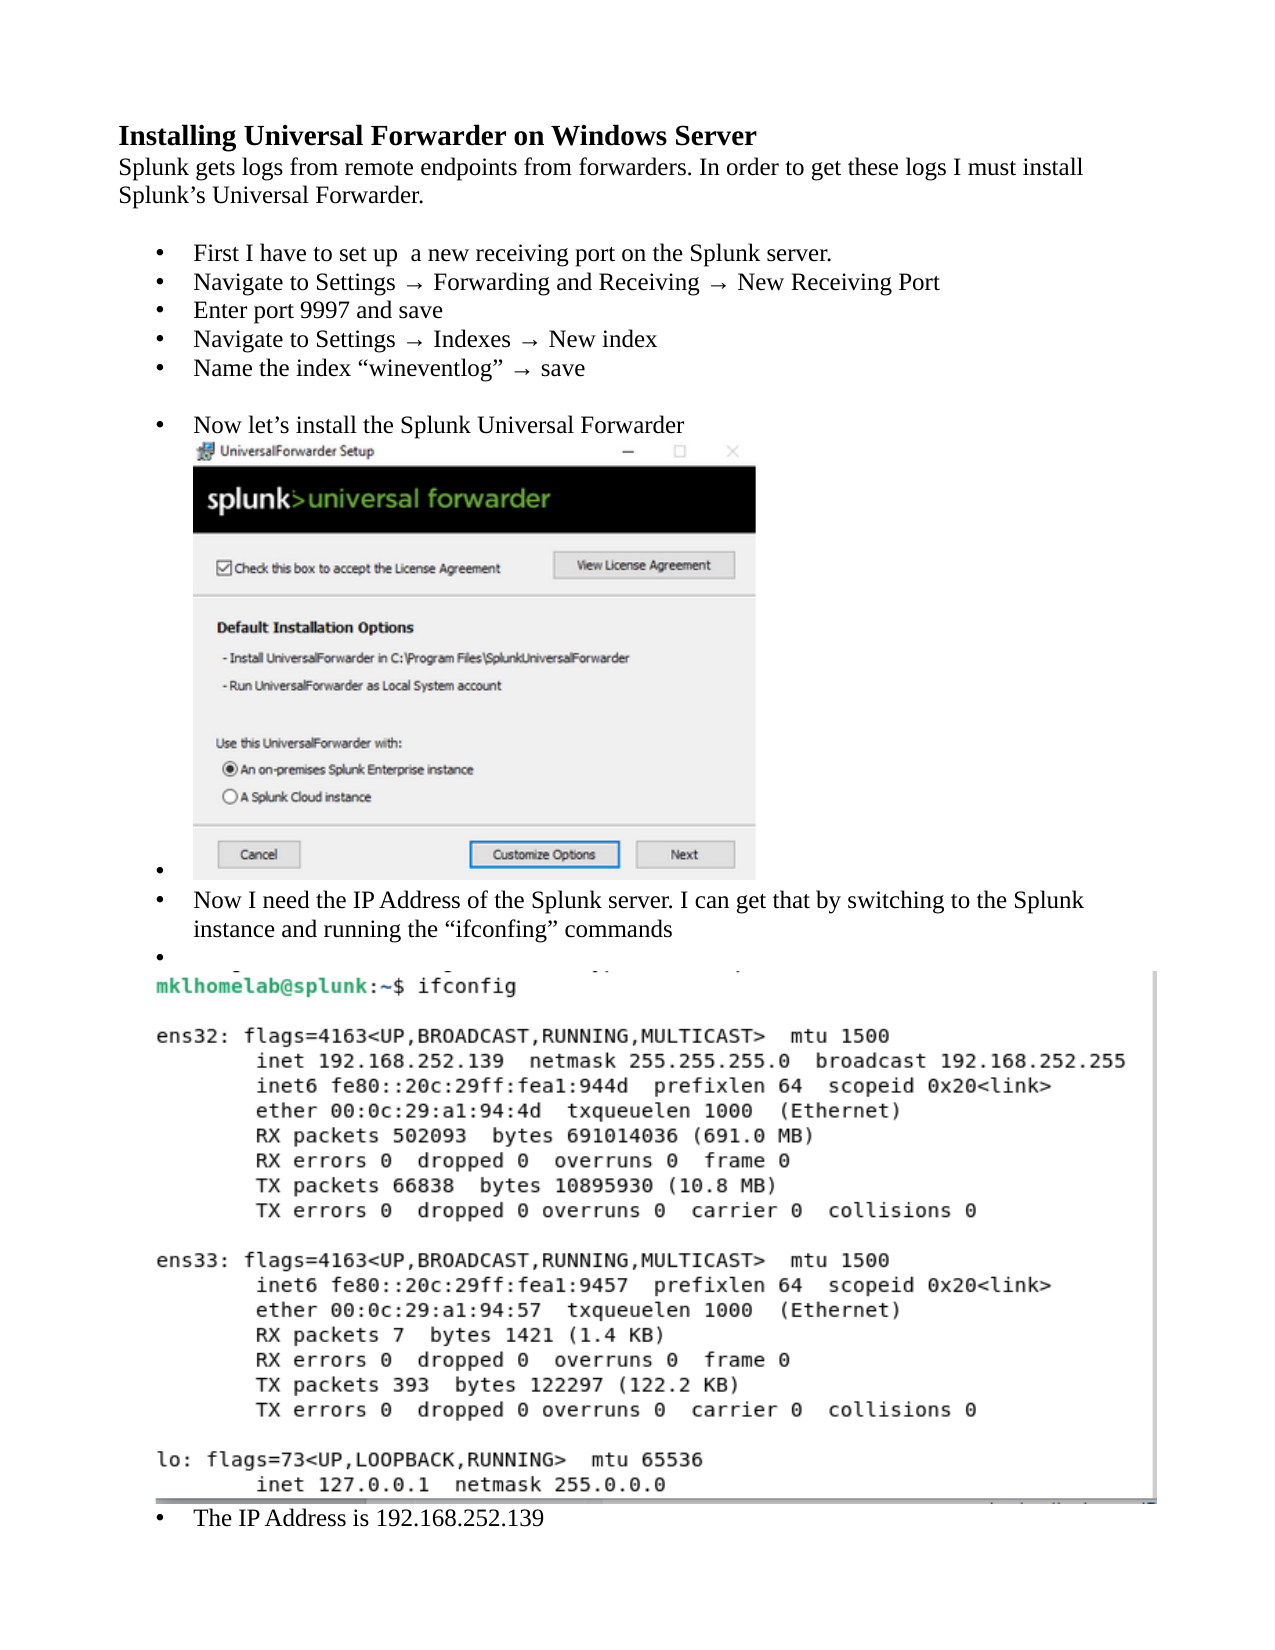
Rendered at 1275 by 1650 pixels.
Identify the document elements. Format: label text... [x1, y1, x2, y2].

list Name the index “wineventlog” → save [156, 353, 1157, 382]
text Installing Universal Forwarder on Windows Server [118, 118, 1157, 152]
list Now let’s install the Splunk Universal Forwarder [156, 410, 1157, 439]
list Enter port 9997 and save [156, 295, 1157, 324]
list Navigate to Settings → Indexes → New index [156, 324, 1157, 353]
list The IP Address is 192.168.252.139 [156, 1504, 1157, 1532]
text Splunk gets logs from remote endpoints from forwarders. In order to get these logs I must install Splunk’s Universal Forwarder. [118, 152, 1157, 209]
picture [193, 439, 756, 880]
list First I have to set up a new receiving port on the Splunk server. [156, 238, 1157, 267]
picture [155, 971, 1157, 1504]
list Now I need the IP Address of the Splunk server. I can get that by switching to the Splunk instance and running the “ifconfing” commands [156, 885, 1157, 943]
list Navigate to Settings → Forwarding and Receiving → New Receiving Port [156, 267, 1157, 295]
